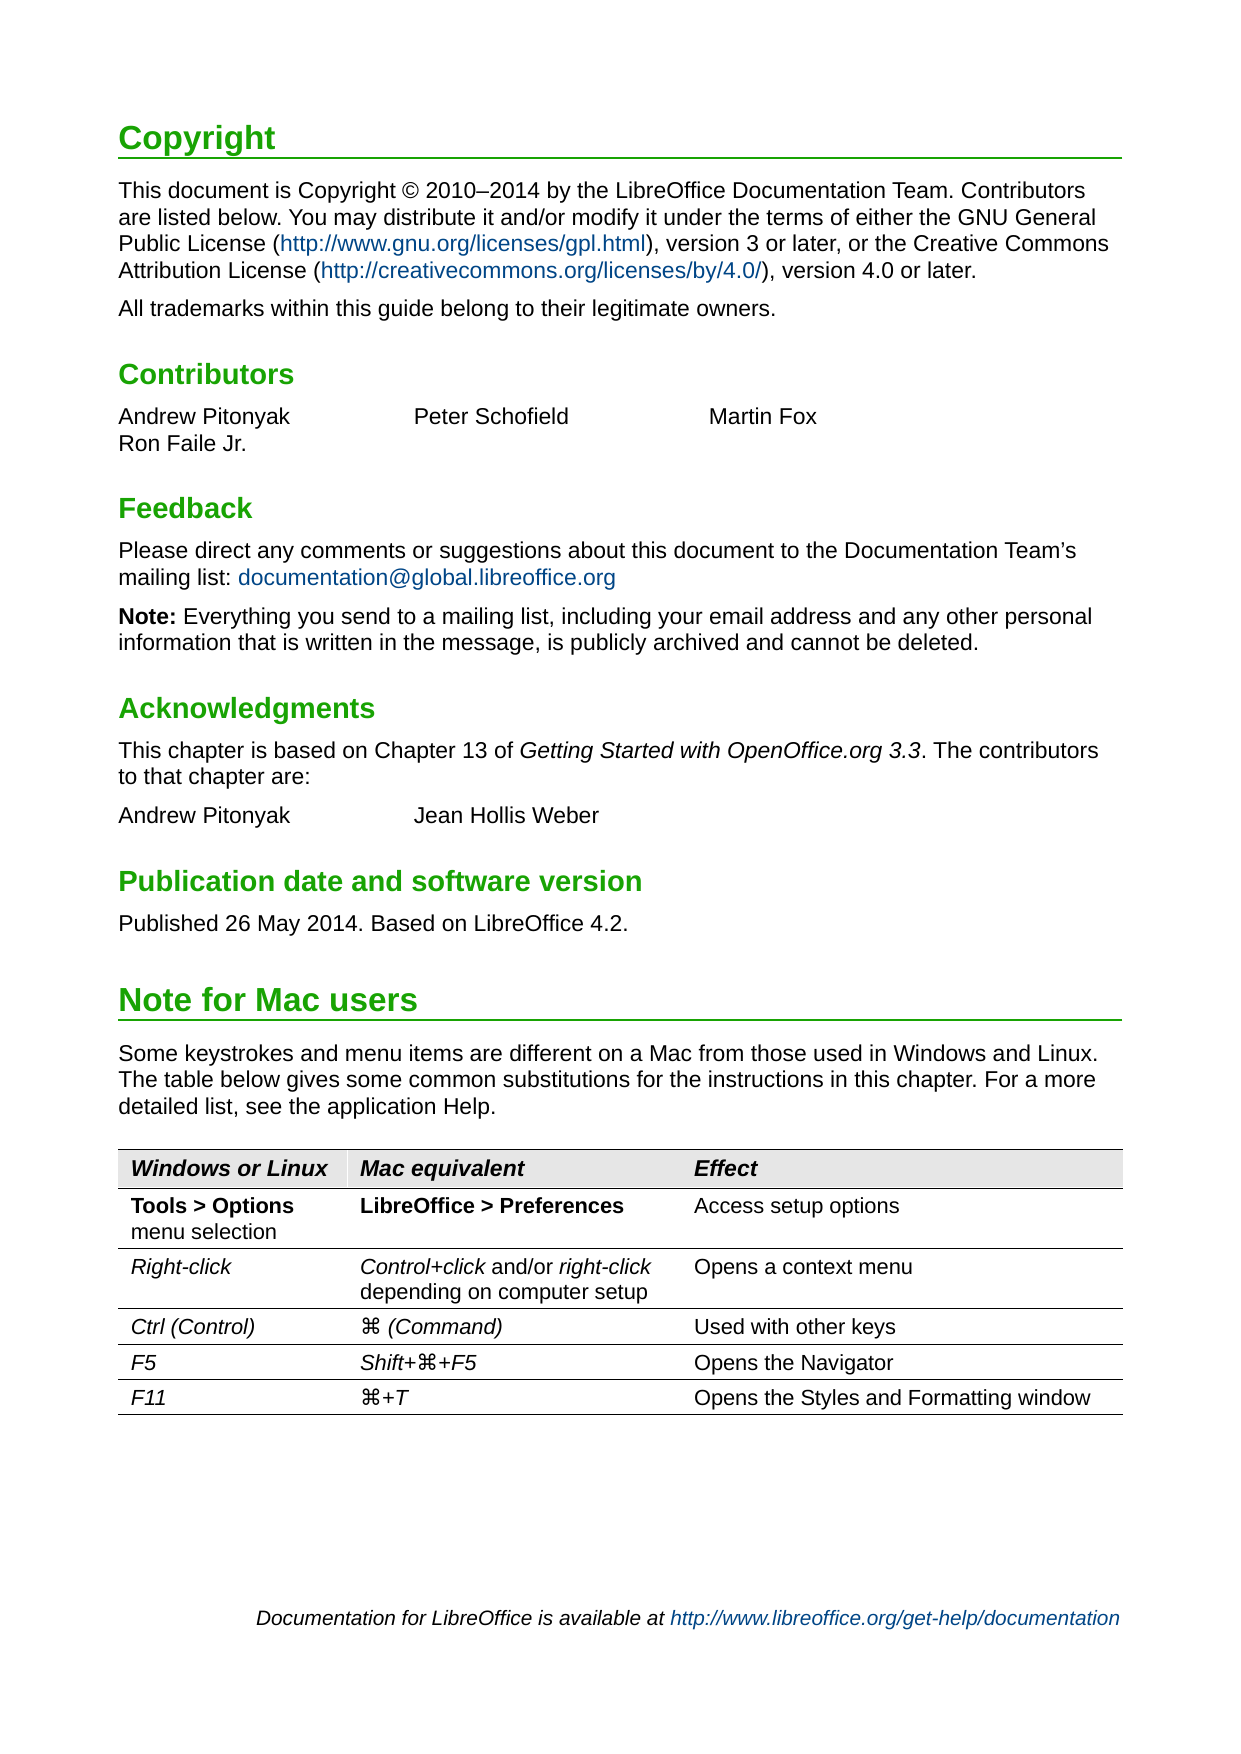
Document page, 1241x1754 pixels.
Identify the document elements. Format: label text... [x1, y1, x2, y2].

table_cell F11 [118, 1380, 347, 1414]
table_cell Opens a context menu [681, 1249, 1123, 1308]
table_header Windows or Linux [118, 1150, 347, 1187]
text This chapter is based on Chapter 13 of Getting Started with OpenOffice.org 3.3. The contributors to that chapter are: [118, 737, 1122, 789]
table_cell ⌘+T [348, 1380, 681, 1414]
subtitle Acknowledgments [118, 691, 1122, 724]
table_cell ⌘ (Command) [348, 1309, 681, 1344]
text All trademarks within this guide belong to their legitimate owners. [118, 295, 1122, 322]
subtitle Contributors [118, 357, 1122, 391]
table_cell Ctrl (Control) [118, 1309, 347, 1344]
subtitle Note for Mac users [118, 981, 1122, 1019]
table_cell Access setup options [681, 1189, 1123, 1248]
table_cell Right-click [118, 1249, 347, 1308]
table_header Mac equivalent [348, 1150, 681, 1187]
text Some keystrokes and menu items are different on a Mac from those used in Windows and Linux. The table below gives some common substitutions for the instructions in this chapter. For a more detailed list, see the application Help. [118, 1040, 1122, 1119]
text Andrew Pitonyak Jean Hollis Weber [118, 802, 1122, 828]
table_cell Opens the Navigator [681, 1345, 1123, 1379]
table_cell Used with other keys [681, 1309, 1123, 1344]
text Please direct any comments or suggestions about this document to the Documentation Team’s mailing list: documentation@global.libreoffice.org [118, 537, 1122, 590]
table_cell LibreOffice > Preferences [348, 1189, 681, 1248]
table_cell Shift+⌘+F5 [348, 1345, 681, 1379]
text This document is Copyright © 2010–2014 by the LibreOffice Documentation Team. Contributors are listed below. You may distribute it and/or modify it under the terms of either the GNU General Public License (http://www.gnu.org/licenses/gpl.html), version 3 or later, or the Creative Commons Attribution License (http://creativecommons.org/licenses/by/4.0/), version 4.0 or later. [118, 177, 1122, 283]
table_cell Tools > Options menu selection [118, 1189, 347, 1248]
text Note: Everything you send to a mailing list, including your email address and any other personal information that is written in the message, is publicly archived and cannot be deleted. [118, 603, 1122, 655]
text Published 26 May 2014. Based on LibreOffice 4.2. [118, 910, 1122, 936]
subtitle Feedback [118, 491, 1122, 525]
subtitle Copyright [118, 118, 1122, 157]
text Andrew Pitonyak Peter Schofield Martin Fox Ron Faile Jr. [118, 403, 1122, 456]
subtitle Publication date and software version [118, 864, 1122, 897]
table_header Effect [681, 1150, 1123, 1187]
table_cell F5 [118, 1345, 347, 1379]
table_cell Control+click and/or right-click depending on computer setup [348, 1249, 681, 1308]
table_cell Opens the Styles and Formatting window [681, 1380, 1123, 1414]
